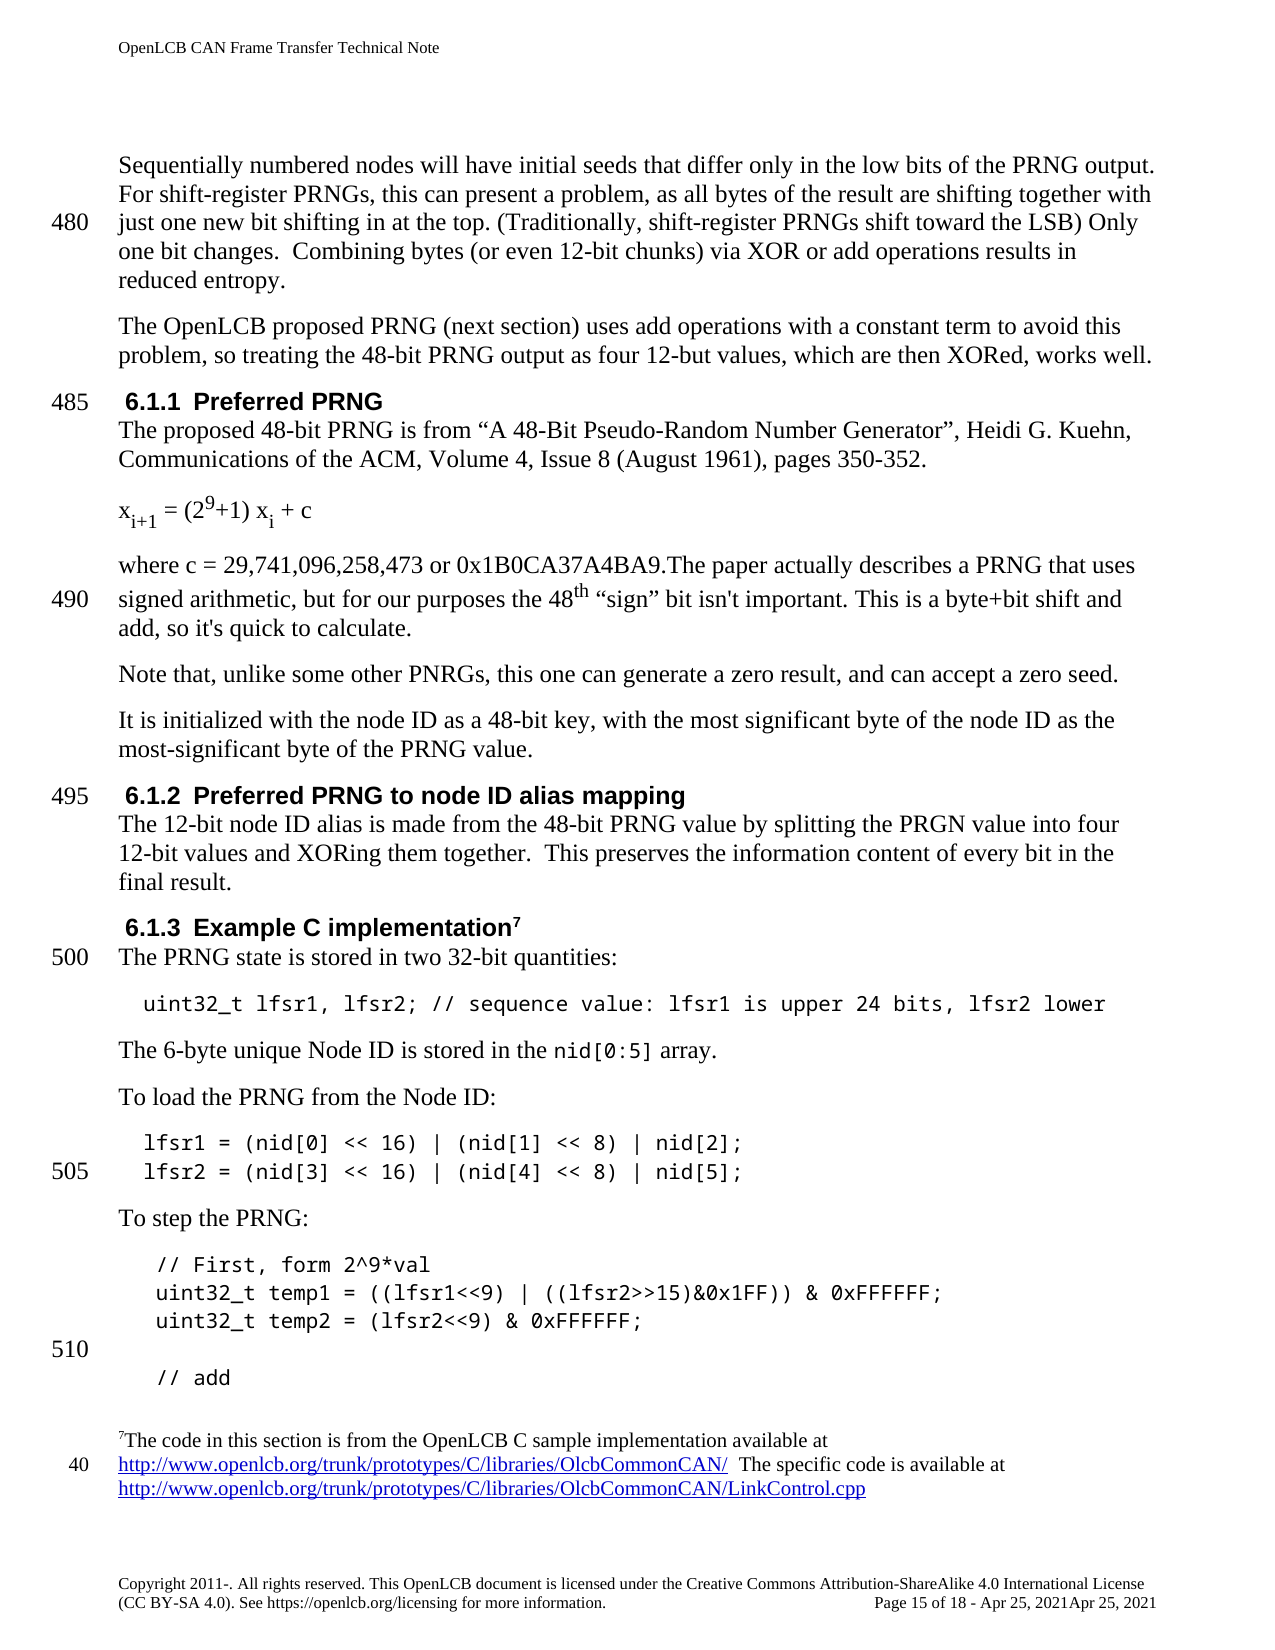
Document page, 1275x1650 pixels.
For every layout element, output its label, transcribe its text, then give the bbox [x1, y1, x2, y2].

text The proposed 48-bit PRNG is from “A 48-Bit Pseudo-Random Number Generator”, Heidi G. Kuehn, Communications of the ACM, Volume 4, Issue 8 (August 1961), pages 350-352. [118, 415, 1157, 473]
text Sequentially numbered nodes will have initial seeds that differ only in the low bits of the PRNG output. For shift-register PRNGs, this can present a problem, as all bytes of the result are shifting together with just one new bit shifting in at the top. (Traditionally, shift-register PRNGs shift toward the LSB) Only one bit changes. Combining bytes (or even 12-bit chunks) via XOR or add operations results in reduced entropy. [118, 150, 1157, 294]
text // add [118, 1363, 1157, 1392]
text where c = 29,741,096,258,473 or 0x1B0CA37A4BA9.The paper actually describes a PRNG that uses signed arithmetic, but for our purposes the 48th “sign” bit isn't important. This is a byte+bit shift and add, so it's quick to calculate. [118, 550, 1157, 641]
text Note that, unlike some other PNRGs, this one can generate a zero result, and can accept a zero seed. [118, 659, 1157, 688]
subtitle Preferred PRNG [118, 387, 1157, 415]
text uint32_t temp2 = (lfsr2<<9) & 0xFFFFFF; [118, 1307, 1157, 1335]
text The 6-byte unique Node ID is stored in the nid[0:5] array. [118, 1035, 1157, 1064]
text The code in this section is from the OpenLCB C sample implementation available at http://www.openlcb.org/trunk/prototypes/C/libraries/OlcbCommonCAN/ The specific code is available at http://www.openlcb.org/trunk/prototypes/C/libraries/OlcbCommonCAN/LinkControl.cpp [118, 1428, 1157, 1500]
text lfsr1 = (nid[0] << 16) | (nid[1] << 8) | nid[2]; [118, 1128, 1157, 1157]
text To load the PRNG from the Node ID: [118, 1082, 1157, 1111]
text uint32_t temp1 = ((lfsr1<<9) | ((lfsr2>>15)&0x1FF)) & 0xFFFFFF; [118, 1278, 1157, 1307]
text // First, form 2^9*val [118, 1250, 1157, 1278]
text The 12-bit node ID alias is made from the 48-bit PRNG value by splitting the PRGN value into four 12-bit values and XORing them together. This preserves the information content of every bit in the final result. [118, 809, 1157, 896]
subtitle Example C implementation [118, 913, 1157, 942]
text To step the PRNG: [118, 1203, 1157, 1232]
text xi+1 = (29+1) xi + c [118, 491, 1157, 533]
subtitle Preferred PRNG to node ID alias mapping [118, 781, 1157, 809]
text lfsr2 = (nid[3] << 16) | (nid[4] << 8) | nid[5]; [118, 1157, 1157, 1185]
text The PRNG state is stored in two 32-bit quantities: [118, 942, 1157, 971]
text The OpenLCB proposed PRNG (next section) uses add operations with a constant term to avoid this problem, so treating the 48-bit PRNG output as four 12-but values, which are then XORed, works well. [118, 311, 1157, 369]
text It is initialized with the node ID as a 48-bit key, with the most significant byte of the node ID as the most-significant byte of the PRNG value. [118, 706, 1157, 763]
text uint32_t lfsr1, lfsr2; // sequence value: lfsr1 is upper 24 bits, lfsr2 lower [118, 989, 1157, 1017]
